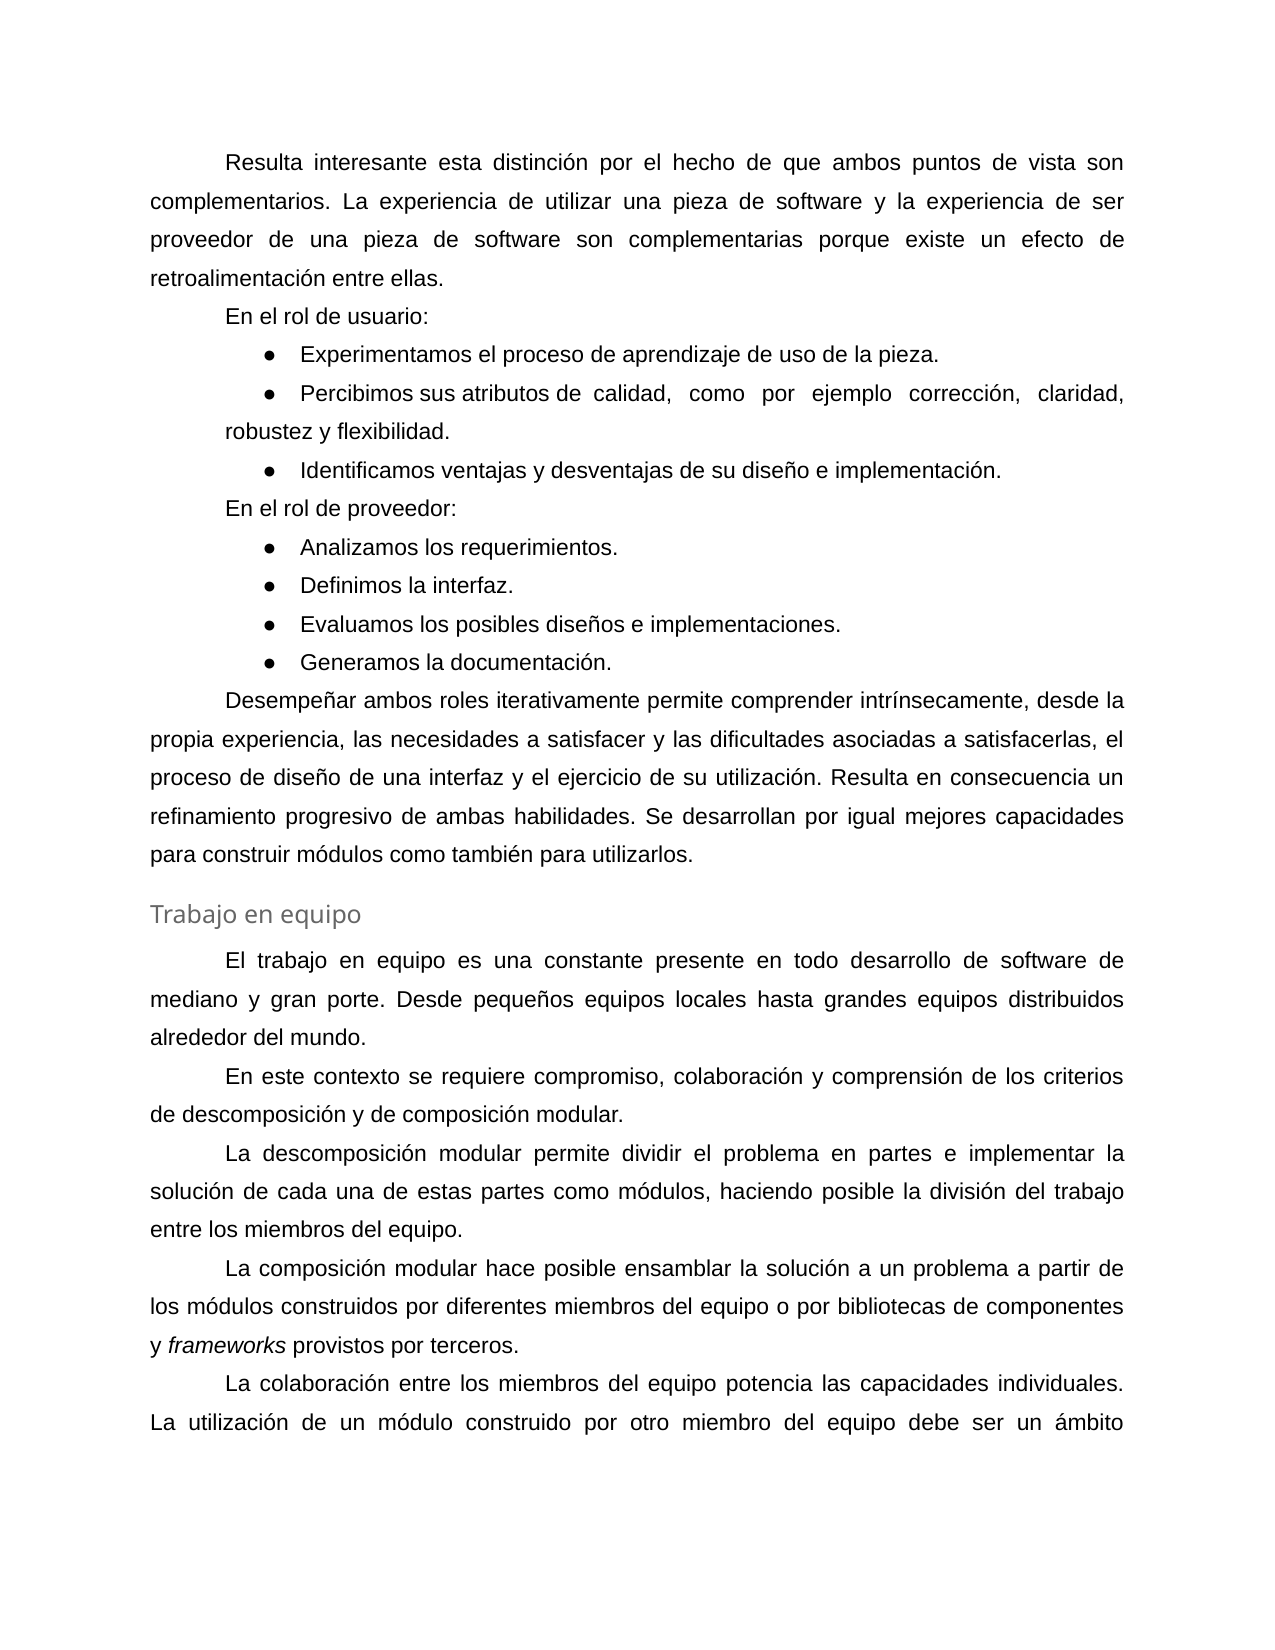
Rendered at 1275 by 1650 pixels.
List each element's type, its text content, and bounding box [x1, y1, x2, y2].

list Experimentamos el proceso de aprendizaje de uso de la pieza. [187, 342, 1125, 368]
text El trabajo en equipo es una constante presente en todo desarrollo de software de mediano y gran porte. Desde pequeños equipos locales hasta grandes equipos distribuidos alrededor del mundo. [150, 948, 1125, 1051]
list Evaluamos los posibles diseños e implementaciones. [187, 611, 1125, 637]
text En el rol de usuario: [150, 304, 1125, 329]
text En el rol de proveedor: [150, 496, 1125, 522]
text Desempeñar ambos roles iterativamente permite comprender intrínsecamente, desde la propia experiencia, las necesidades a satisfacer y las dificultades asociadas a satisfacerlas, el proceso de diseño de una interfaz y el ejercicio de su utilización. Resulta en consecuencia un refinamiento progresivo de ambas habilidades. Se desarrollan por igual mejores capacidades para construir módulos como también para utilizarlos. [150, 688, 1125, 867]
subtitle Trabajo en equipo [150, 897, 1125, 931]
text La composición modular hace posible ensamblar la solución a un problema a partir de los módulos construidos por diferentes miembros del equipo o por bibliotecas de componentes y frameworks provistos por terceros. [150, 1256, 1125, 1358]
list Analizamos los requerimientos. [187, 534, 1125, 560]
text En este contexto se requiere compromiso, colaboración y comprensión de los criterios de descomposición y de composición modular. [150, 1063, 1125, 1127]
list Generamos la documentación. [187, 650, 1125, 675]
list Definimos la interfaz. [187, 573, 1125, 598]
text La colaboración entre los miembros del equipo potencia las capacidades individuales. La utilización de un módulo construido por otro miembro del equipo debe ser un ámbito [150, 1371, 1125, 1435]
text Resulta interesante esta distinción por el hecho de que ambos puntos de vista son complementarios. La experiencia de utilizar una pieza de software y la experiencia de ser proveedor de una pieza de software son complementarias porque existe un efecto de retroalimentación entre ellas. [150, 150, 1125, 291]
text La descomposición modular permite dividir el problema en partes e implementar la solución de cada una de estas partes como módulos, haciendo posible la división del trabajo entre los miembros del equipo. [150, 1140, 1125, 1243]
list Identificamos ventajas y desventajas de su diseño e implementación. [187, 457, 1125, 483]
list Percibimos sus atributos de calidad, como por ejemplo corrección, claridad, robustez y flexibilidad. [187, 381, 1125, 445]
